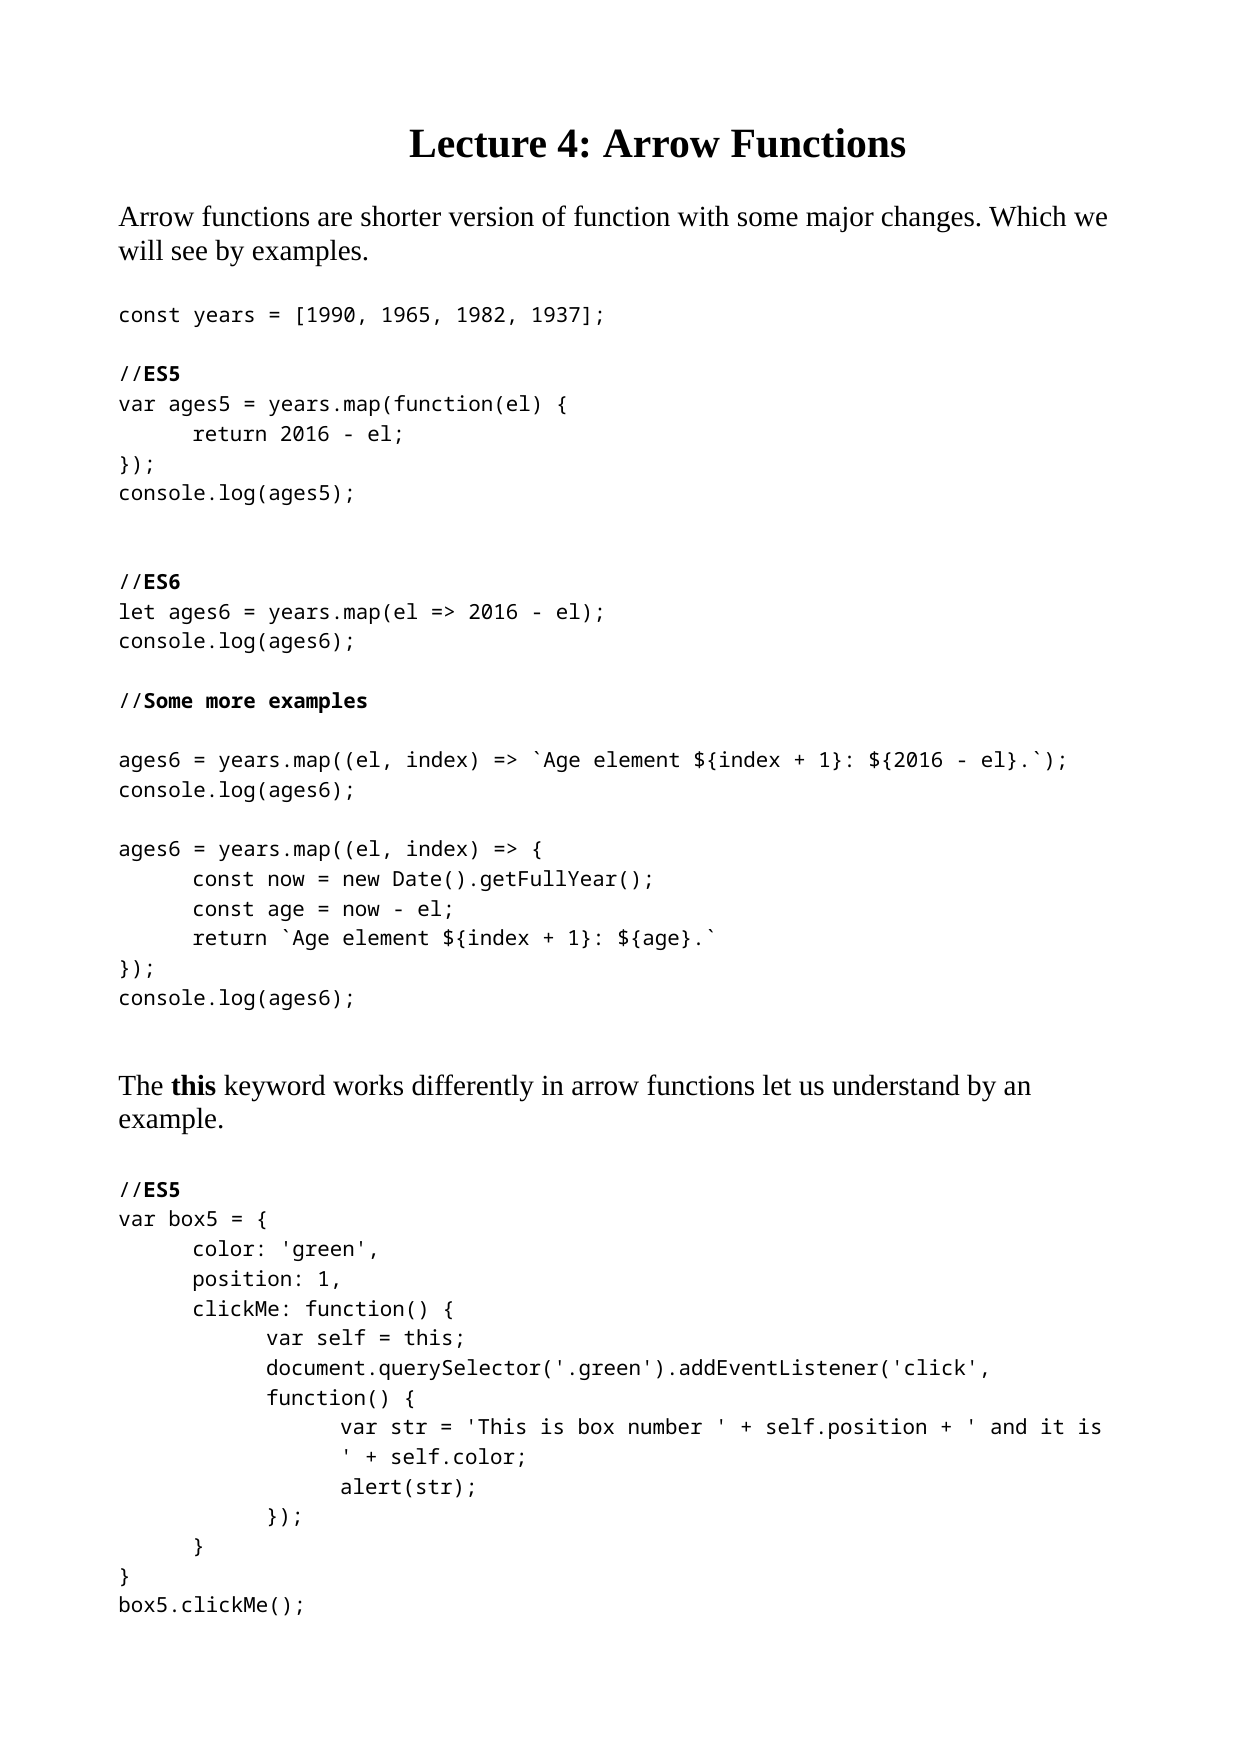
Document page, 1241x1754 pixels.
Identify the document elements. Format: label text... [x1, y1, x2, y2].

text Arrow functions are shorter version of function with some major changes. Which we will see by examples. [118, 199, 1122, 267]
text console.log(ages6); [118, 774, 1122, 803]
text } [192, 1530, 1122, 1559]
list Lecture 4: Arrow Functions [156, 118, 1122, 166]
text return `Age element ${index + 1}: ${age}.` [192, 922, 1122, 952]
text var ages5 = years.map(function(el) { [118, 388, 1122, 418]
text let ages6 = years.map(el => 2016 - el); [118, 596, 1122, 625]
text position: 1, [192, 1263, 1122, 1292]
text console.log(ages5); [118, 477, 1122, 507]
text console.log(ages6); [118, 625, 1122, 655]
text var str = 'This is box number ' + self.position + ' and it is ' + self.color; [340, 1411, 1122, 1471]
text clickMe: function() { [192, 1292, 1122, 1322]
text document.querySelector('.green').addEventListener('click', function() { [266, 1352, 1122, 1411]
text //ES5 [118, 1175, 1122, 1203]
text return 2016 - el; [118, 418, 1122, 447]
text const years = [1990, 1965, 1982, 1937]; [118, 300, 1122, 329]
text const age = now - el; [192, 892, 1122, 922]
text //ES5 [118, 358, 1122, 388]
text //Some more examples [118, 685, 1122, 714]
text alert(str); [340, 1471, 1122, 1500]
text }); [118, 447, 1122, 477]
text }); [266, 1500, 1122, 1530]
text //ES6 [118, 566, 1122, 596]
text } [118, 1559, 1122, 1589]
text color: 'green', [192, 1233, 1122, 1263]
text The this keyword works differently in arrow functions let us understand by an example. [118, 1068, 1122, 1135]
text var self = this; [266, 1322, 1122, 1352]
text const now = new Date().getFullYear(); [192, 863, 1122, 892]
text ages6 = years.map((el, index) => `Age element ${index + 1}: ${2016 - el}.`); [118, 744, 1122, 774]
text console.log(ages6); [118, 982, 1122, 1011]
text }); [118, 952, 1122, 982]
text box5.clickMe(); [118, 1589, 1122, 1619]
text ages6 = years.map((el, index) => { [118, 833, 1122, 863]
text var box5 = { [118, 1203, 1122, 1233]
